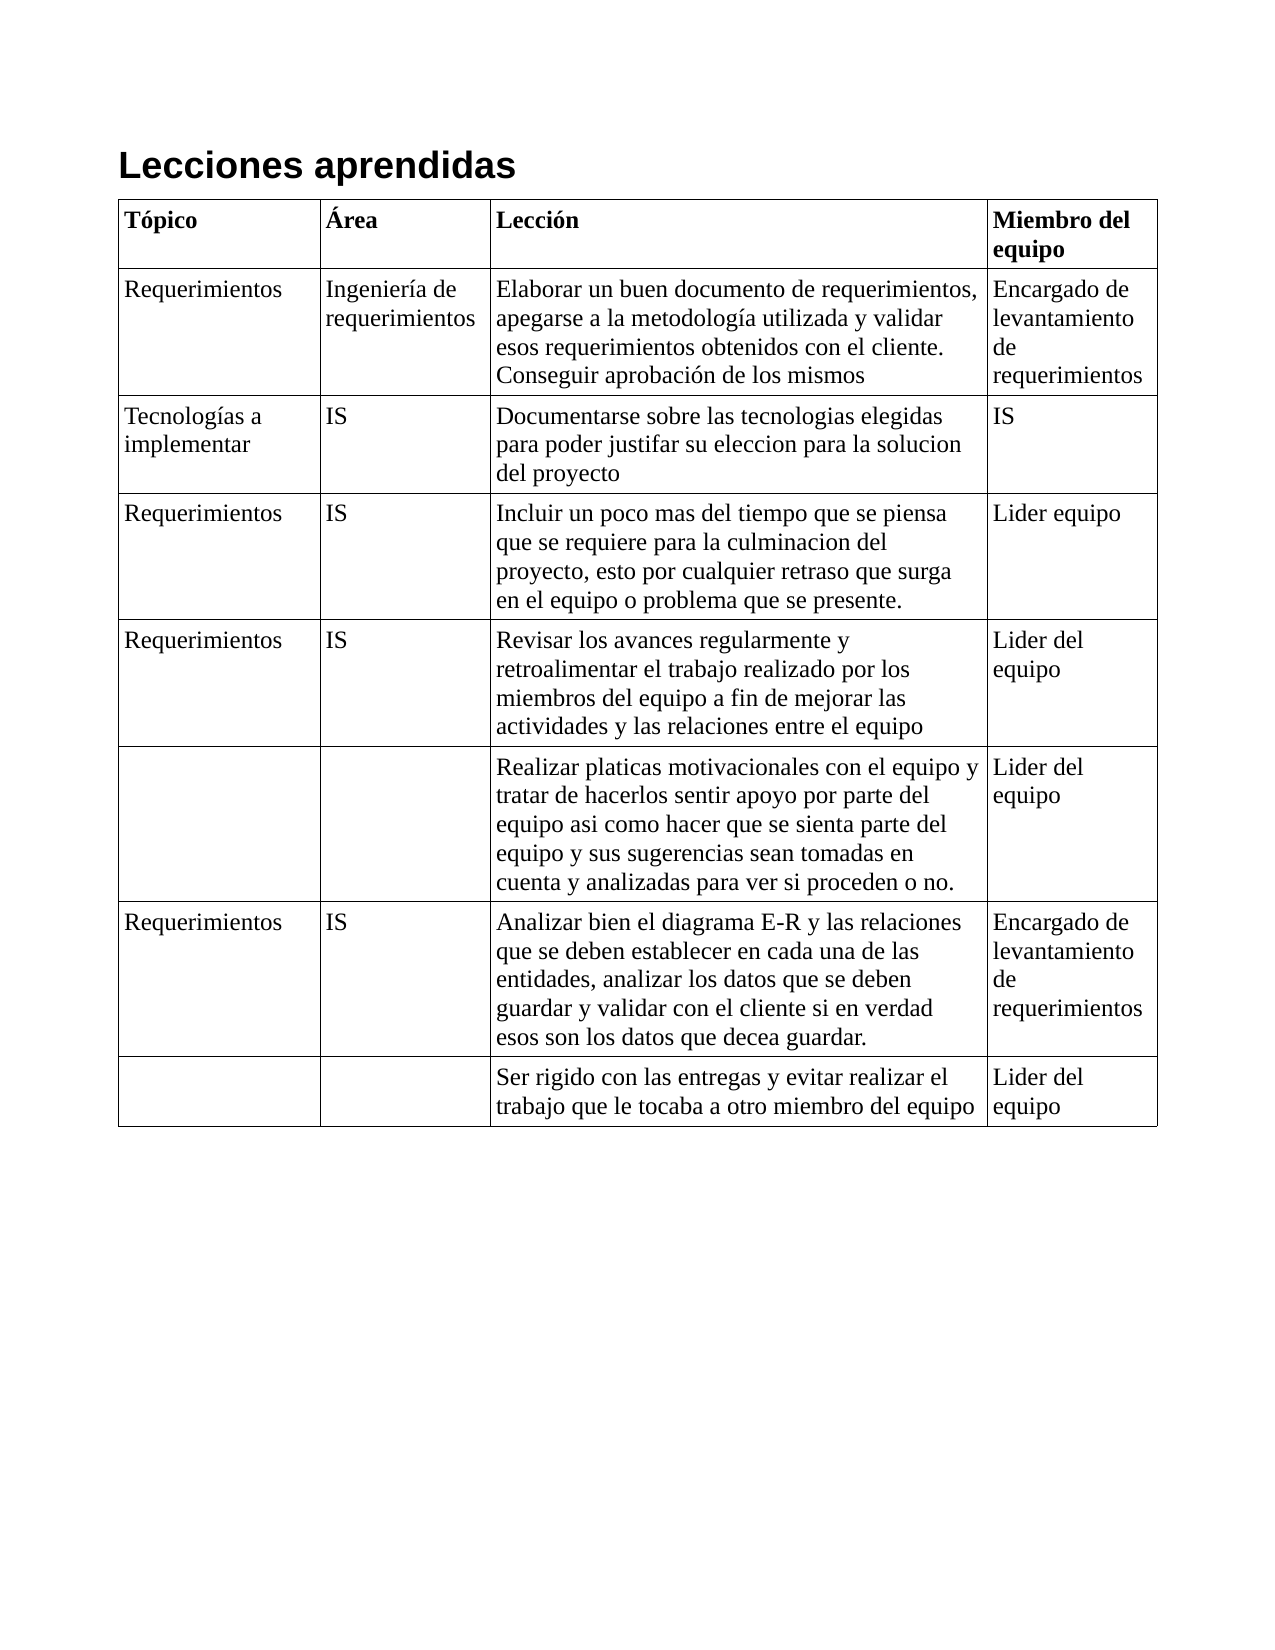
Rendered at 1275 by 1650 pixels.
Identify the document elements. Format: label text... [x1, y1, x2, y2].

table_cell [119, 747, 320, 901]
table_cell Lider equipo [988, 494, 1157, 619]
table_cell Revisar los avances regularmente y retroalimentar el trabajo realizado por los miembros del equipo a fin de mejorar las actividades y las relaciones entre el equipo [491, 620, 987, 746]
table_cell Tecnologías a implementar [119, 396, 320, 493]
table_cell Requerimientos [119, 269, 320, 395]
table_cell Analizar bien el diagrama E-R y las relaciones que se deben establecer en cada una de las entidades, analizar los datos que se deben guardar y validar con el cliente si en verdad esos son los datos que decea guardar. [491, 902, 987, 1056]
table_cell Incluir un poco mas del tiempo que se piensa que se requiere para la culminacion del proyecto, esto por cualquier retraso que surga en el equipo o problema que se presente. [491, 494, 987, 619]
table_cell Lider del equipo [988, 620, 1157, 746]
table_cell Documentarse sobre las tecnologias elegidas para poder justifar su eleccion para la solucion del proyecto [491, 396, 987, 493]
table_cell [321, 1057, 490, 1126]
table_cell Requerimientos [119, 902, 320, 1056]
table_cell Requerimientos [119, 494, 320, 619]
table_cell IS [988, 396, 1157, 493]
subtitle Lecciones aprendidas [118, 143, 1157, 187]
table_cell Lider del equipo [988, 747, 1157, 901]
table_cell IS [321, 620, 490, 746]
table_cell IS [321, 902, 490, 1056]
table_cell Encargado de levantamiento de requerimientos [988, 269, 1157, 395]
table_cell Ingeniería de requerimientos [321, 269, 490, 395]
table_header Área [321, 200, 490, 268]
table_cell Realizar platicas motivacionales con el equipo y tratar de hacerlos sentir apoyo por parte del equipo asi como hacer que se sienta parte del equipo y sus sugerencias sean tomadas en cuenta y analizadas para ver si proceden o no. [491, 747, 987, 901]
table_cell Elaborar un buen documento de requerimientos, apegarse a la metodología utilizada y validar esos requerimientos obtenidos con el cliente. Conseguir aprobación de los mismos [491, 269, 987, 395]
table_header Miembro del equipo [988, 200, 1157, 268]
table_header Tópico [119, 200, 320, 268]
table_cell Requerimientos [119, 620, 320, 746]
table_cell Ser rigido con las entregas y evitar realizar el trabajo que le tocaba a otro miembro del equipo [491, 1057, 987, 1126]
table_cell Encargado de levantamiento de requerimientos [988, 902, 1157, 1056]
table_cell IS [321, 494, 490, 619]
table_cell [119, 1057, 320, 1126]
table_cell [321, 747, 490, 901]
table_cell Lider del equipo [988, 1057, 1157, 1126]
table_header Lección [491, 200, 987, 268]
table_cell IS [321, 396, 490, 493]
